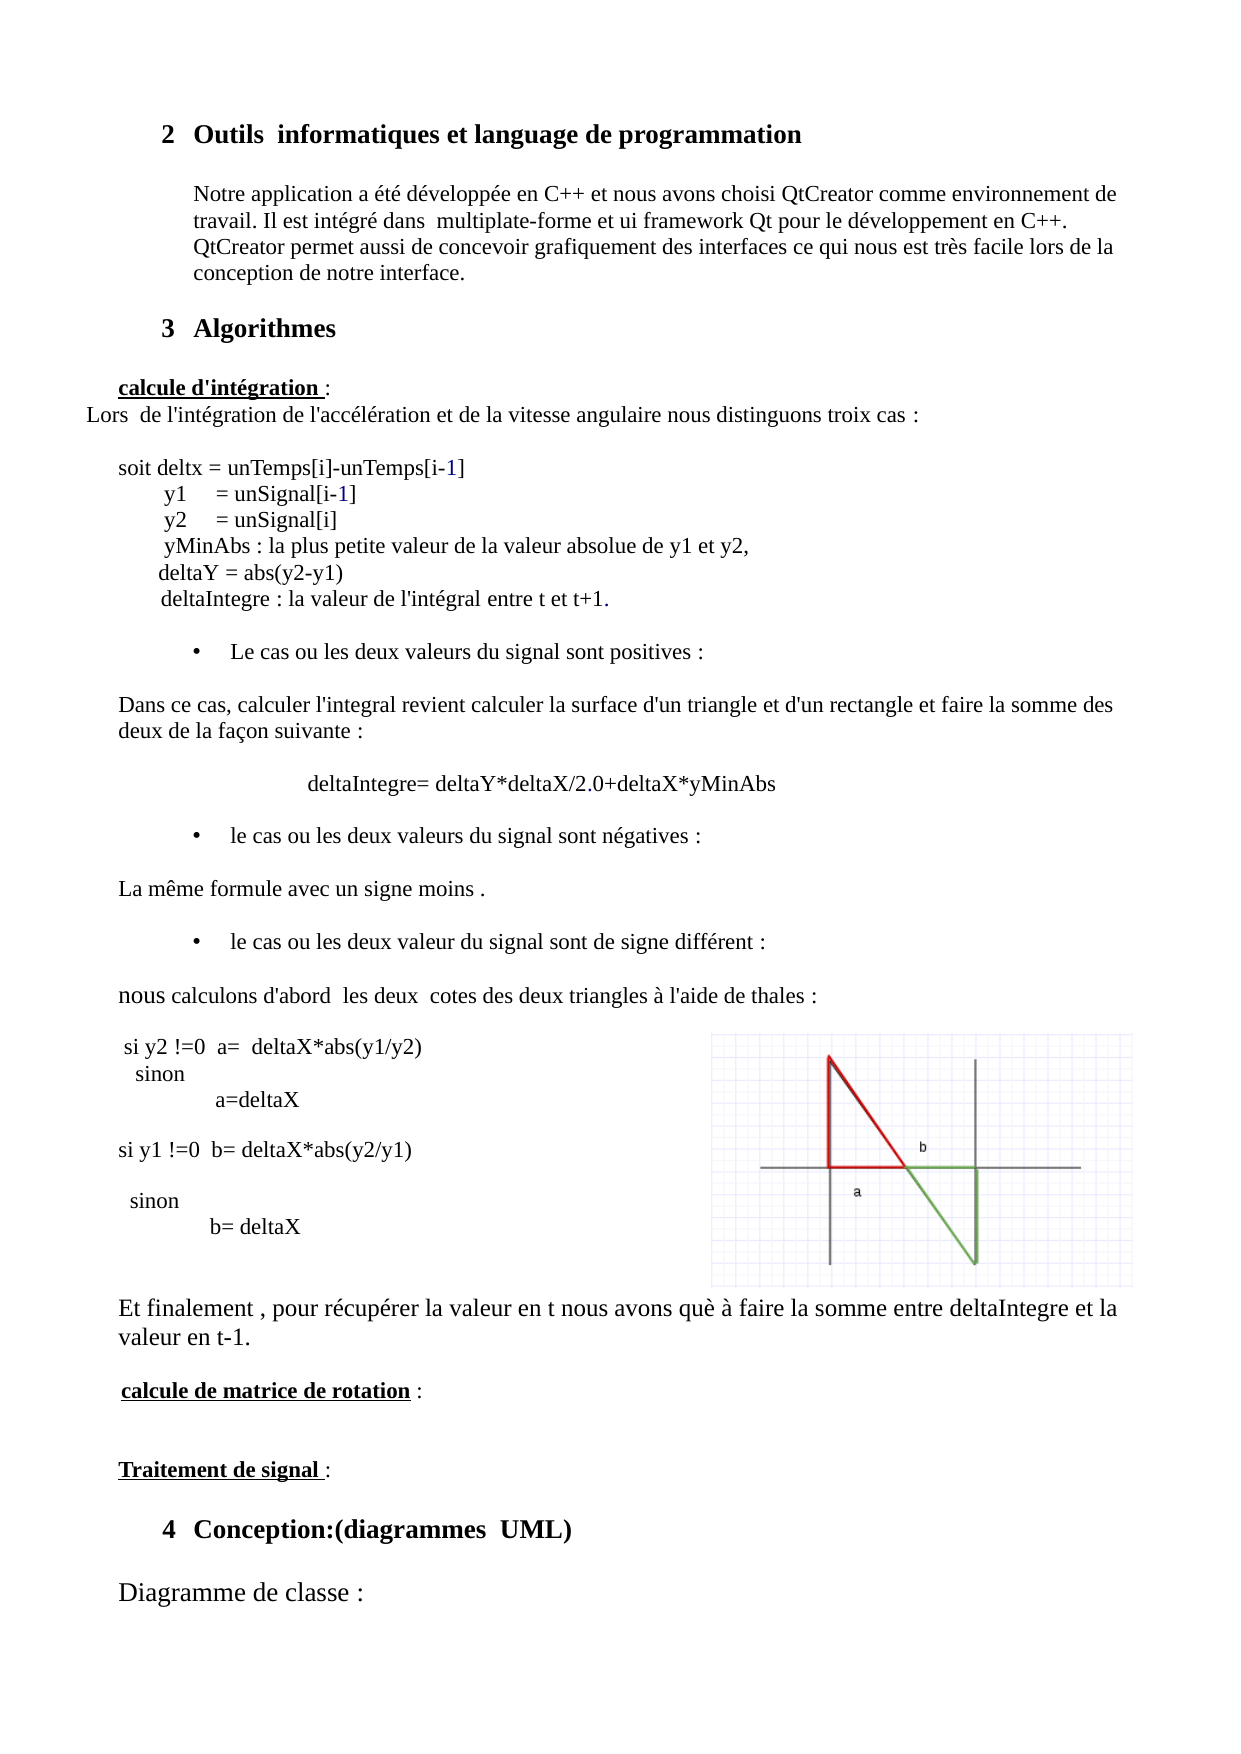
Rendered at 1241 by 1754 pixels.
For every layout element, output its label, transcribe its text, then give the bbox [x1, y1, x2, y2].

text yMinAbs : la plus petite valeur de la valeur absolue de y1 et y2, [118, 533, 1122, 559]
list Algorithmes [154, 312, 1122, 343]
picture [710, 1033, 1134, 1288]
list le cas ou les deux valeurs du signal sont négatives : [193, 822, 1122, 849]
text si y2 !=0 a= deltaX*abs(y1/y2) [118, 1033, 710, 1060]
text deltaY = abs(y2-y1) [118, 559, 1122, 585]
text a=deltaX [118, 1086, 710, 1112]
text Et finalement , pour récupérer la valeur en t nous avons què à faire la somme entre deltaIntegre et la valeur en t-1. [118, 1293, 1122, 1351]
text b= deltaX [118, 1213, 710, 1240]
list calcule de matrice de rotation : [81, 1377, 1122, 1403]
text si y1 !=0 b= deltaX*abs(y2/y1) [118, 1137, 710, 1163]
text y2 = unSignal[i] [118, 506, 1122, 533]
text Diagramme de classe : [118, 1576, 1122, 1607]
list Outils informatiques et language de programmation [154, 118, 1122, 149]
text sinon [118, 1187, 710, 1213]
text deltaIntegre= deltaY*deltaX/2.0+deltaX*yMinAbs [118, 770, 1122, 796]
text y1 = unSignal[i-1] [118, 480, 1122, 506]
text Dans ce cas, calculer l'integral revient calculer la surface d'un triangle et d'un rectangle et faire la somme des deux de la façon suivante : [118, 691, 1122, 743]
list QtCreator permet aussi de concevoir grafiquement des interfaces ce qui nous est très facile lors de la conception de notre interface. [156, 233, 1122, 286]
text sinon [118, 1060, 710, 1086]
list le cas ou les deux valeur du signal sont de signe différent : [193, 928, 1122, 954]
text soit deltx = unTemps[i]-unTemps[i-1] [118, 453, 1122, 480]
list Conception:(diagrammes UML) [156, 1513, 1122, 1544]
list Notre application a été développée en C++ et nous avons choisi QtCreator comme environnement de travail. Il est intégré dans multiplate-forme et ui framework Qt pour le développement en C++. [156, 180, 1122, 233]
list Traitement de signal : [118, 1456, 1122, 1482]
text nous calculons d'abord les deux cotes des deux triangles à l'aide de thales : [118, 981, 1122, 1009]
text Lors de l'intégration de l'accélération et de la vitesse angulaire nous distinguons troix cas : [81, 401, 1122, 427]
text La même formule avec un signe moins . [118, 875, 1122, 902]
list calcule d'intégration : [81, 374, 1122, 401]
list Le cas ou les deux valeurs du signal sont positives : [193, 638, 1122, 664]
text deltaIntegre : la valeur de l'intégral entre t et t+1. [81, 585, 1122, 612]
